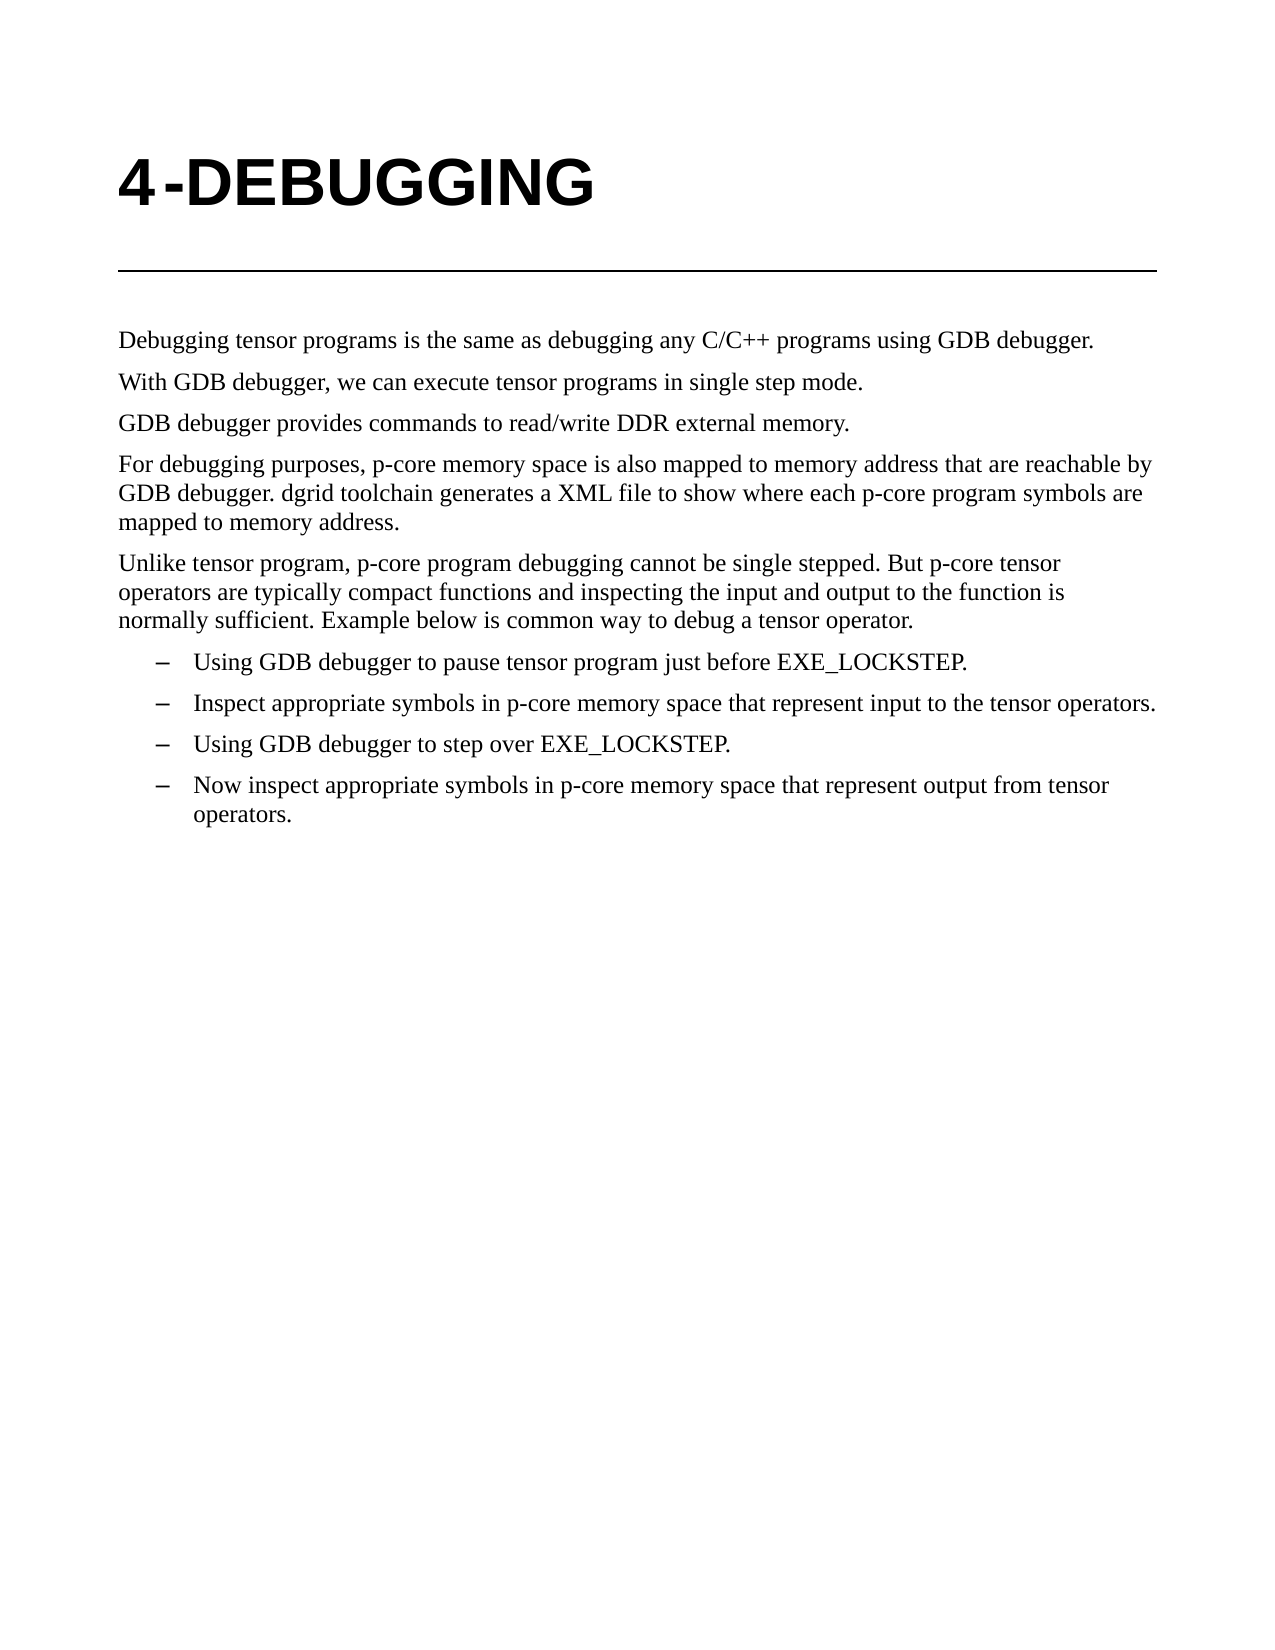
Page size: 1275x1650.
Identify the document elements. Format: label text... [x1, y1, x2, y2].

list Using GDB debugger to pause tensor program just before EXE_LOCKSTEP. [156, 647, 1157, 676]
list Inspect appropriate symbols in p-core memory space that represent input to the tensor operators. [156, 688, 1157, 717]
list Using GDB debugger to step over EXE_LOCKSTEP. [156, 729, 1157, 758]
list Now inspect appropriate symbols in p-core memory space that represent output from tensor operators. [156, 771, 1157, 828]
text Debugging tensor programs is the same as debugging any C/C++ programs using GDB debugger. [118, 326, 1157, 354]
subtitle -DEBUGGING [118, 143, 1157, 220]
text With GDB debugger, we can execute tensor programs in single step mode. [118, 367, 1157, 396]
text Unlike tensor program, p-core program debugging cannot be single stepped. But p-core tensor operators are typically compact functions and inspecting the input and output to the function is normally sufficient. Example below is common way to debug a tensor operator. [118, 548, 1157, 634]
text For debugging purposes, p-core memory space is also mapped to memory address that are reachable by GDB debugger. dgrid toolchain generates a XML file to show where each p-core program symbols are mapped to memory address. [118, 449, 1157, 536]
text GDB debugger provides commands to read/write DDR external memory. [118, 408, 1157, 437]
